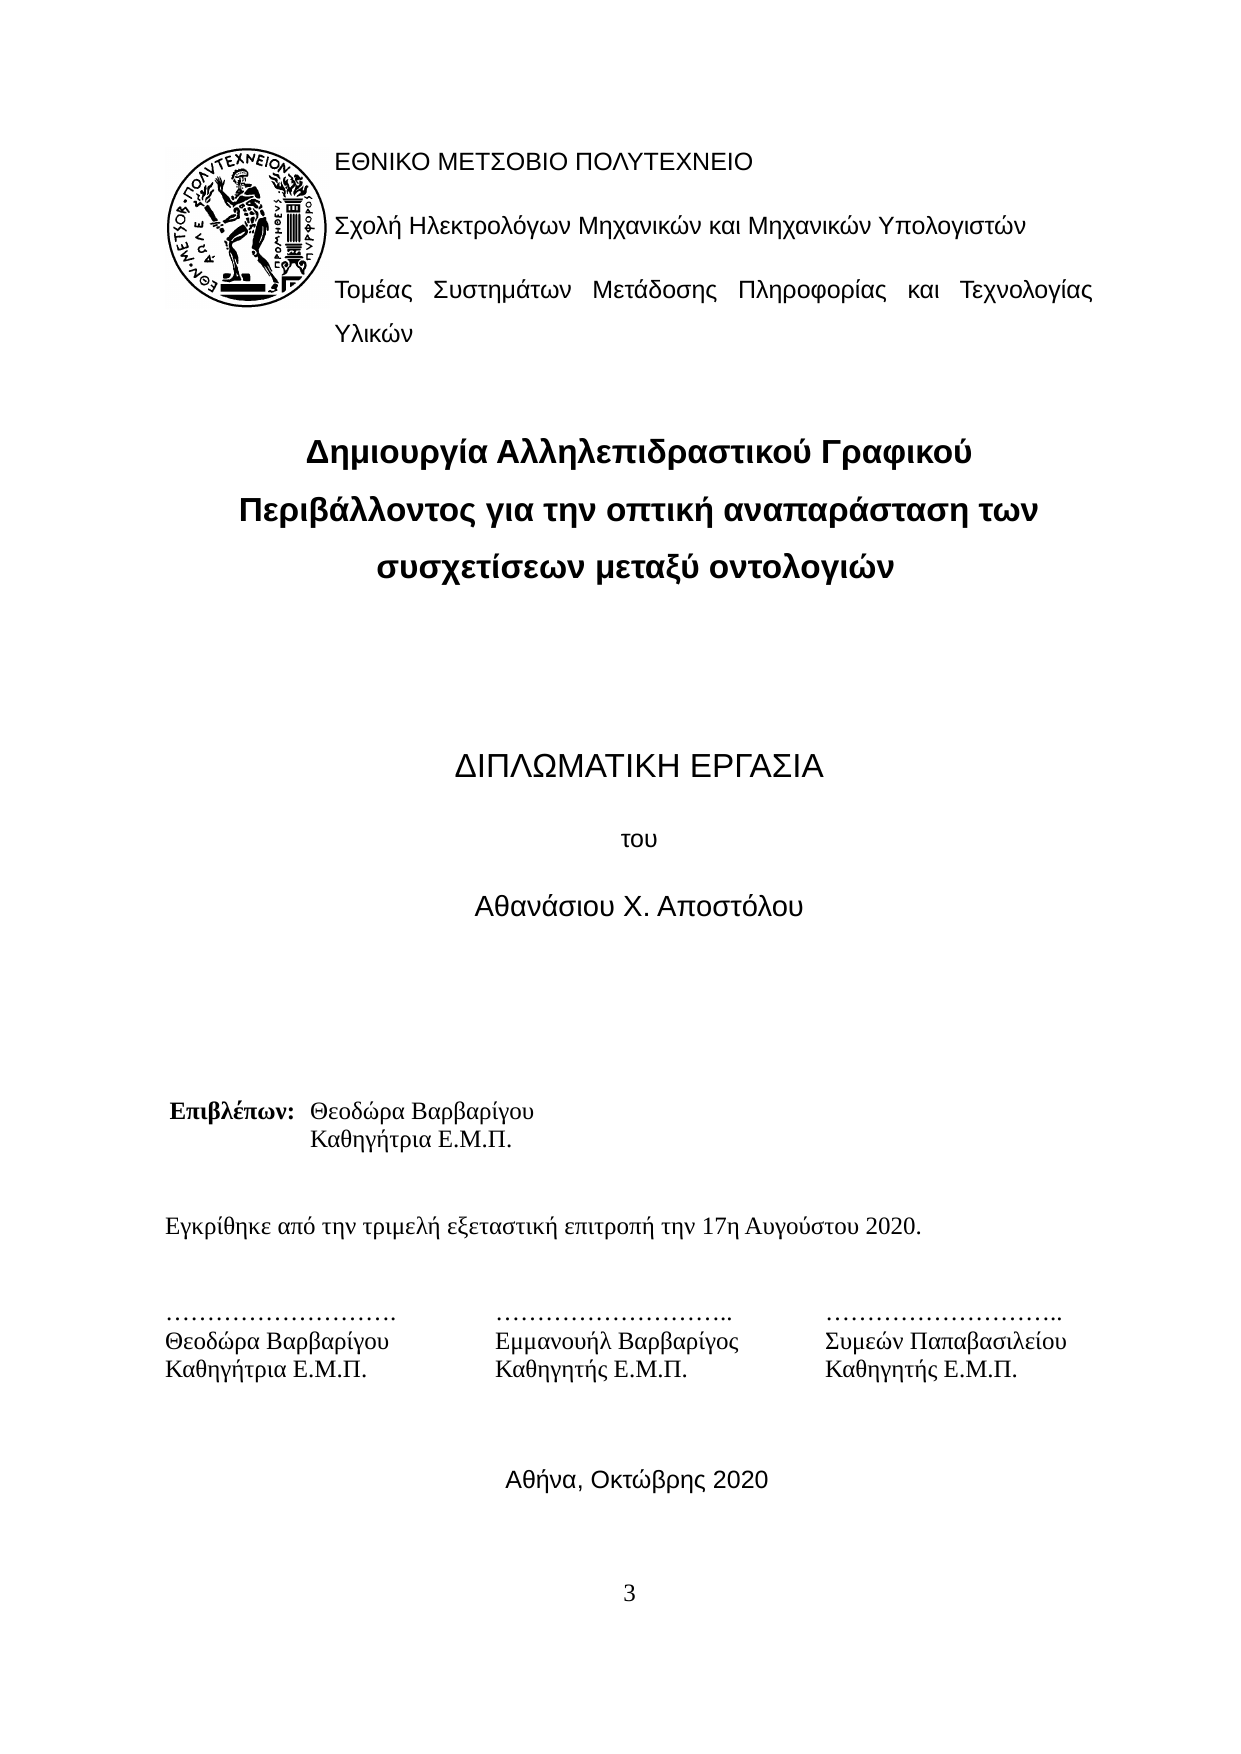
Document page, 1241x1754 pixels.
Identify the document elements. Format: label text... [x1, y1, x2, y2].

table_header [420, 1297, 495, 1383]
table_header Επιβλέπων: [169, 1096, 310, 1153]
picture [165, 147, 330, 309]
text ΔΙΠΛΩΜΑΤΙΚΗ ΕΡΓΑΣΙΑ [186, 746, 1093, 784]
text του [186, 824, 1093, 853]
table_header Θεοδώρα Βαρβαρίγου Καθηγήτρια Ε.Μ.Π. [310, 1096, 1093, 1153]
text Δημιουργία Αλληλεπιδραστικού Γραφικού Περιβάλλοντος για την οπτική αναπαράσταση των συσχετίσεων μεταξύ οντολογιών [186, 432, 1093, 586]
table_header [750, 1297, 825, 1383]
table_header ……………………….. Συμεών Παπαβασιλείου Καθηγητής Ε.Μ.Π. [825, 1297, 1093, 1383]
text Αθανάσιου Χ. Αποστόλου [186, 889, 1093, 922]
text Αθήνα, Οκτώβρης 2020 [186, 1465, 1088, 1494]
table_header ……………………….. Εμμανουήλ Βαρβαρίγος Καθηγητής Ε.Μ.Π. [495, 1297, 750, 1383]
table_header ………………………. Θεοδώρα Βαρβαρίγου Καθηγήτρια Ε.Μ.Π. [165, 1297, 420, 1383]
text Εγκρίθηκε από την τριμελή εξεταστική επιτροπή την 17η Αυγούστου 2020. [165, 1211, 1093, 1239]
table_header ΕΘΝΙΚΟ ΜΕΤΣΟΒΙΟ ΠΟΛΥΤΕΧΝΕΙΟ Σχολή Ηλεκτρολόγων Μηχανικών και Μηχανικών Υπολογιστών Τομέας Συστημάτων Μετάδοσης Πληροφορίας και Τεχνολογίας Υλικών [334, 147, 1093, 383]
table_header [165, 147, 334, 383]
